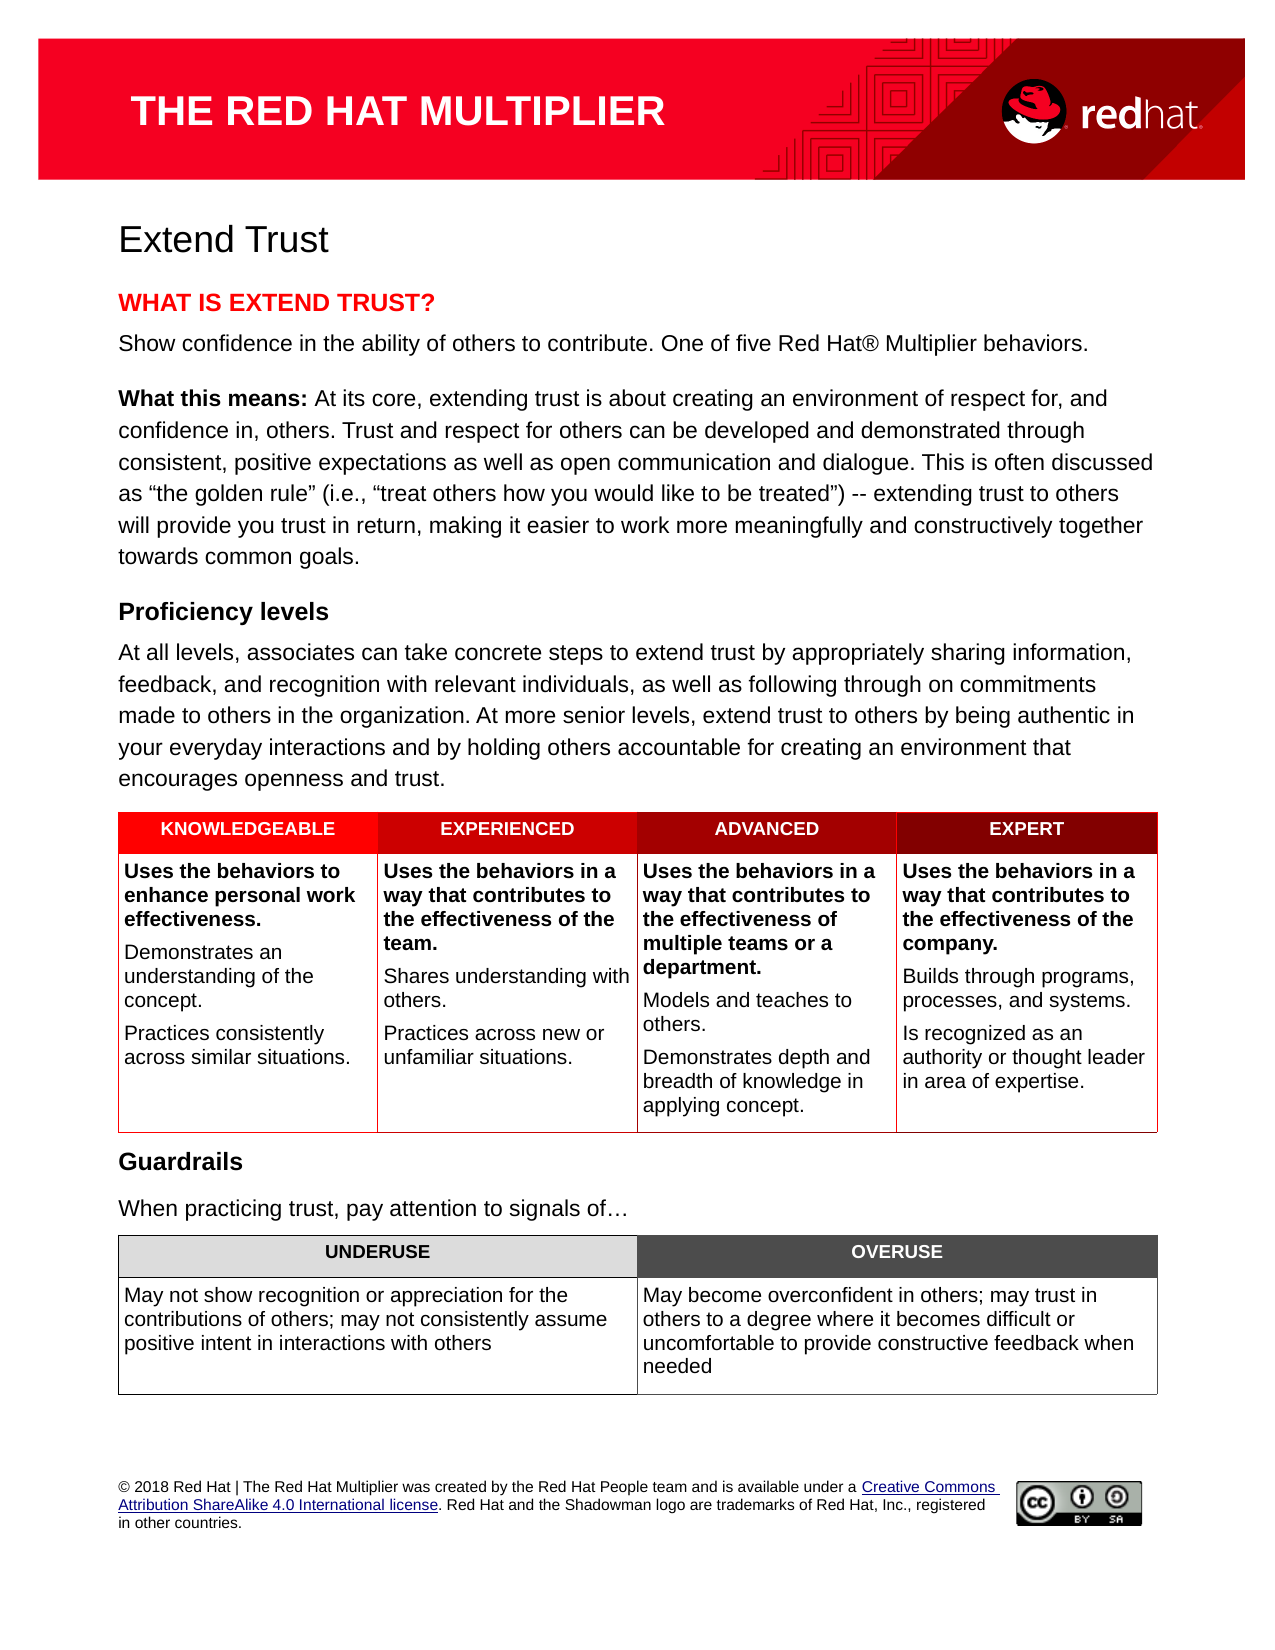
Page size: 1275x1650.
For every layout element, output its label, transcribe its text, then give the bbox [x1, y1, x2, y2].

text At all levels, associates can take concrete steps to extend trust by appropriately sharing information, feedback, and recognition with relevant individuals, as well as following through on commitments made to others in the organization. At more senior levels, extend trust to others by being authentic in your everyday interactions and by holding others accountable for creating an environment that encourages openness and trust. [118, 639, 1157, 792]
table_cell Uses the behaviors in a way that contributes to the effectiveness of multiple teams or a department. Models and teaches to others. Demonstrates depth and breadth of knowledge in applying concept. [638, 854, 896, 1132]
table_cell May not show recognition or appreciation for the contributions of others; may not consistently assume positive intent in interactions with others [119, 1278, 637, 1394]
table_header UNDERUSE [119, 1236, 637, 1277]
table_cell May become overconfident in others; may trust in others to a degree where it becomes difficult or uncomfortable to provide constructive feedback when needed [638, 1278, 1157, 1394]
text Proficiency levels [118, 597, 1157, 626]
text Show confidence in the ability of others to contribute. One of five Red Hat® Multiplier behaviors. [118, 330, 1157, 357]
text What is Extend Trust? [118, 288, 1157, 317]
table_header OVERUSE [638, 1236, 1157, 1277]
picture [1016, 1481, 1143, 1526]
text What this means: At its core, extending trust is about creating an environment of respect for, and confidence in, others. Trust and respect for others can be developed and demonstrated through consistent, positive expectations as well as open communication and dialogue. This is often discussed as “the golden rule” (i.e., “treat others how you would like to be treated”) -- extending trust to others will provide you trust in return, making it easier to work more meaningfully and constructively together towards common goals. [118, 385, 1157, 569]
table_header KNOWLEDGEABLE [119, 813, 377, 854]
table_cell Uses the behaviors in a way that contributes to the effectiveness of the company. Builds through programs, processes, and systems. Is recognized as an authority or thought leader in area of expertise. [897, 854, 1157, 1132]
table_header EXPERIENCED [378, 813, 637, 854]
title Extend Trust [118, 218, 1157, 261]
table_cell Uses the behaviors in a way that contributes to the effectiveness of the team. Shares understanding with others. Practices across new or unfamiliar situations. [378, 854, 637, 1132]
table_cell Uses the behaviors to enhance personal work effectiveness. Demonstrates an understanding of the concept. Practices consistently across similar situations. [119, 854, 377, 1132]
text Guardrails [118, 1147, 1157, 1175]
table_header EXPERT [897, 813, 1157, 854]
table_header ADVANCED [638, 813, 896, 854]
picture [0, 0, 1275, 218]
text When practicing trust, pay attention to signals of… [118, 1195, 1157, 1221]
